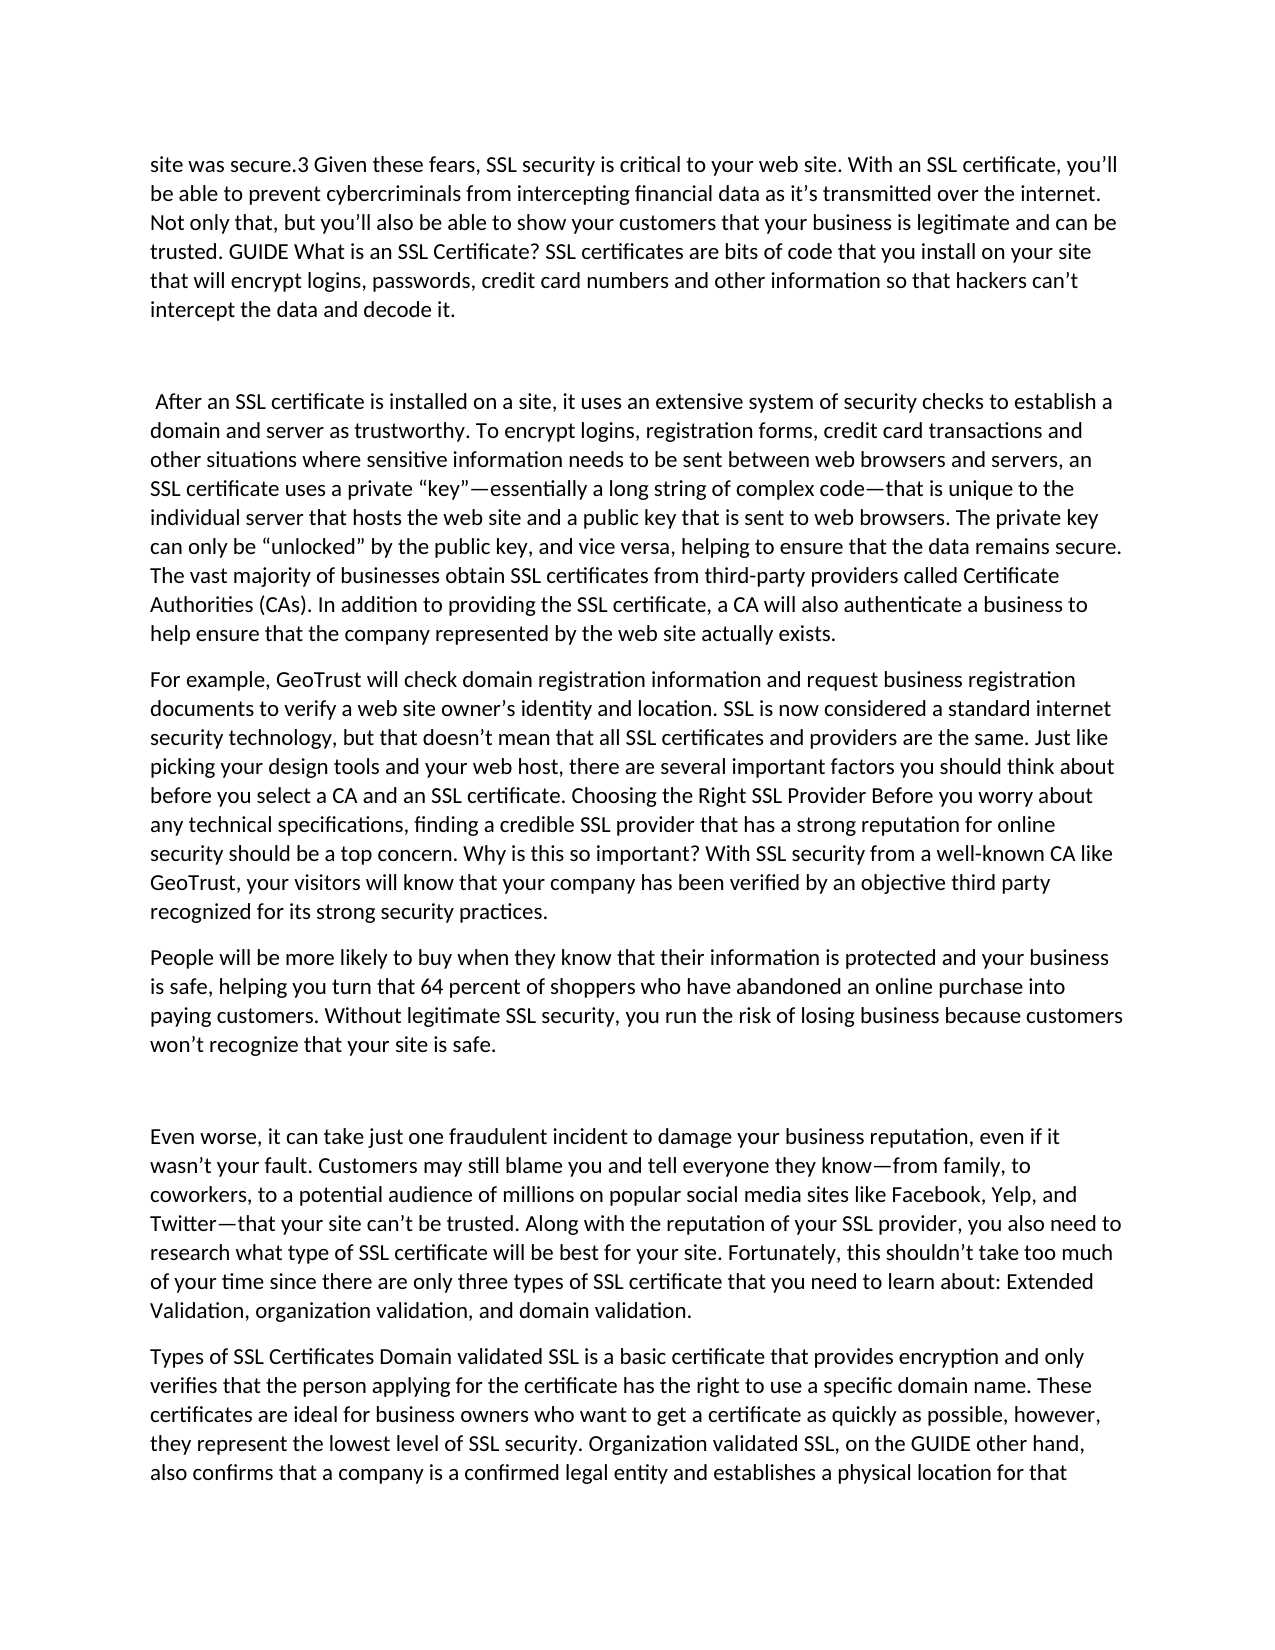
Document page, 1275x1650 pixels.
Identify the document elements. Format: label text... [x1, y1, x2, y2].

text After an SSL certificate is installed on a site, it uses an extensive system of security checks to establish a domain and server as trustworthy. To encrypt logins, registration forms, credit card transactions and other situations where sensitive information needs to be sent between web browsers and servers, an SSL certificate uses a private “key”—essentially a long string of complex code—that is unique to the individual server that hosts the web site and a public key that is sent to web browsers. The private key can only be “unlocked” by the public key, and vice versa, helping to ensure that the data remains secure. The vast majority of businesses obtain SSL certificates from third-party providers called Certificate Authorities (CAs). In addition to providing the SSL certificate, a CA will also authenticate a business to help ensure that the company represented by the web site actually exists. [150, 387, 1125, 647]
text People will be more likely to buy when they know that their information is protected and your business is safe, helping you turn that 64 percent of shoppers who have abandoned an online purchase into paying customers. Without legitimate SSL security, you run the risk of losing business because customers won’t recognize that your site is safe. [150, 943, 1125, 1058]
text For example, GeoTrust will check domain registration information and request business registration documents to verify a web site owner’s identity and location. SSL is now considered a standard internet security technology, but that doesn’t mean that all SSL certificates and providers are the same. Just like picking your design tools and your web host, there are several important factors you should think about before you select a CA and an SSL certificate. Choosing the Right SSL Provider Before you worry about any technical specifications, finding a credible SSL provider that has a strong reputation for online security should be a top concern. Why is this so important? With SSL security from a well-known CA like GeoTrust, your visitors will know that your company has been verified by an objective third party recognized for its strong security practices. [150, 665, 1125, 926]
text Even worse, it can take just one fraudulent incident to damage your business reputation, even if it wasn’t your fault. Customers may still blame you and tell everyone they know—from family, to coworkers, to a potential audience of millions on popular social media sites like Facebook, Yelp, and Twitter—that your site can’t be trusted. Along with the reputation of your SSL provider, you also need to research what type of SSL certificate will be best for your site. Fortunately, this shouldn’t take too much of your time since there are only three types of SSL certificate that you need to learn about: Extended Validation, organization validation, and domain validation. [150, 1122, 1125, 1324]
text Types of SSL Certificates Domain validated SSL is a basic certificate that provides encryption and only verifies that the person applying for the certificate has the right to use a specific domain name. These certificates are ideal for business owners who want to get a certificate as quickly as possible, however, they represent the lowest level of SSL security. Organization validated SSL, on the GUIDE other hand, also confirms that a company is a confirmed legal entity and establishes a physical location for that [150, 1342, 1125, 1486]
text site was secure.3 Given these fears, SSL security is critical to your web site. With an SSL certificate, you’ll be able to prevent cybercriminals from intercepting financial data as it’s transmitted over the internet. Not only that, but you’ll also be able to show your customers that your business is legitimate and can be trusted. GUIDE What is an SSL Certificate? SSL certificates are bits of code that you install on your site that will encrypt logins, passwords, credit card numbers and other information so that hackers can’t intercept the data and decode it. [150, 150, 1125, 323]
